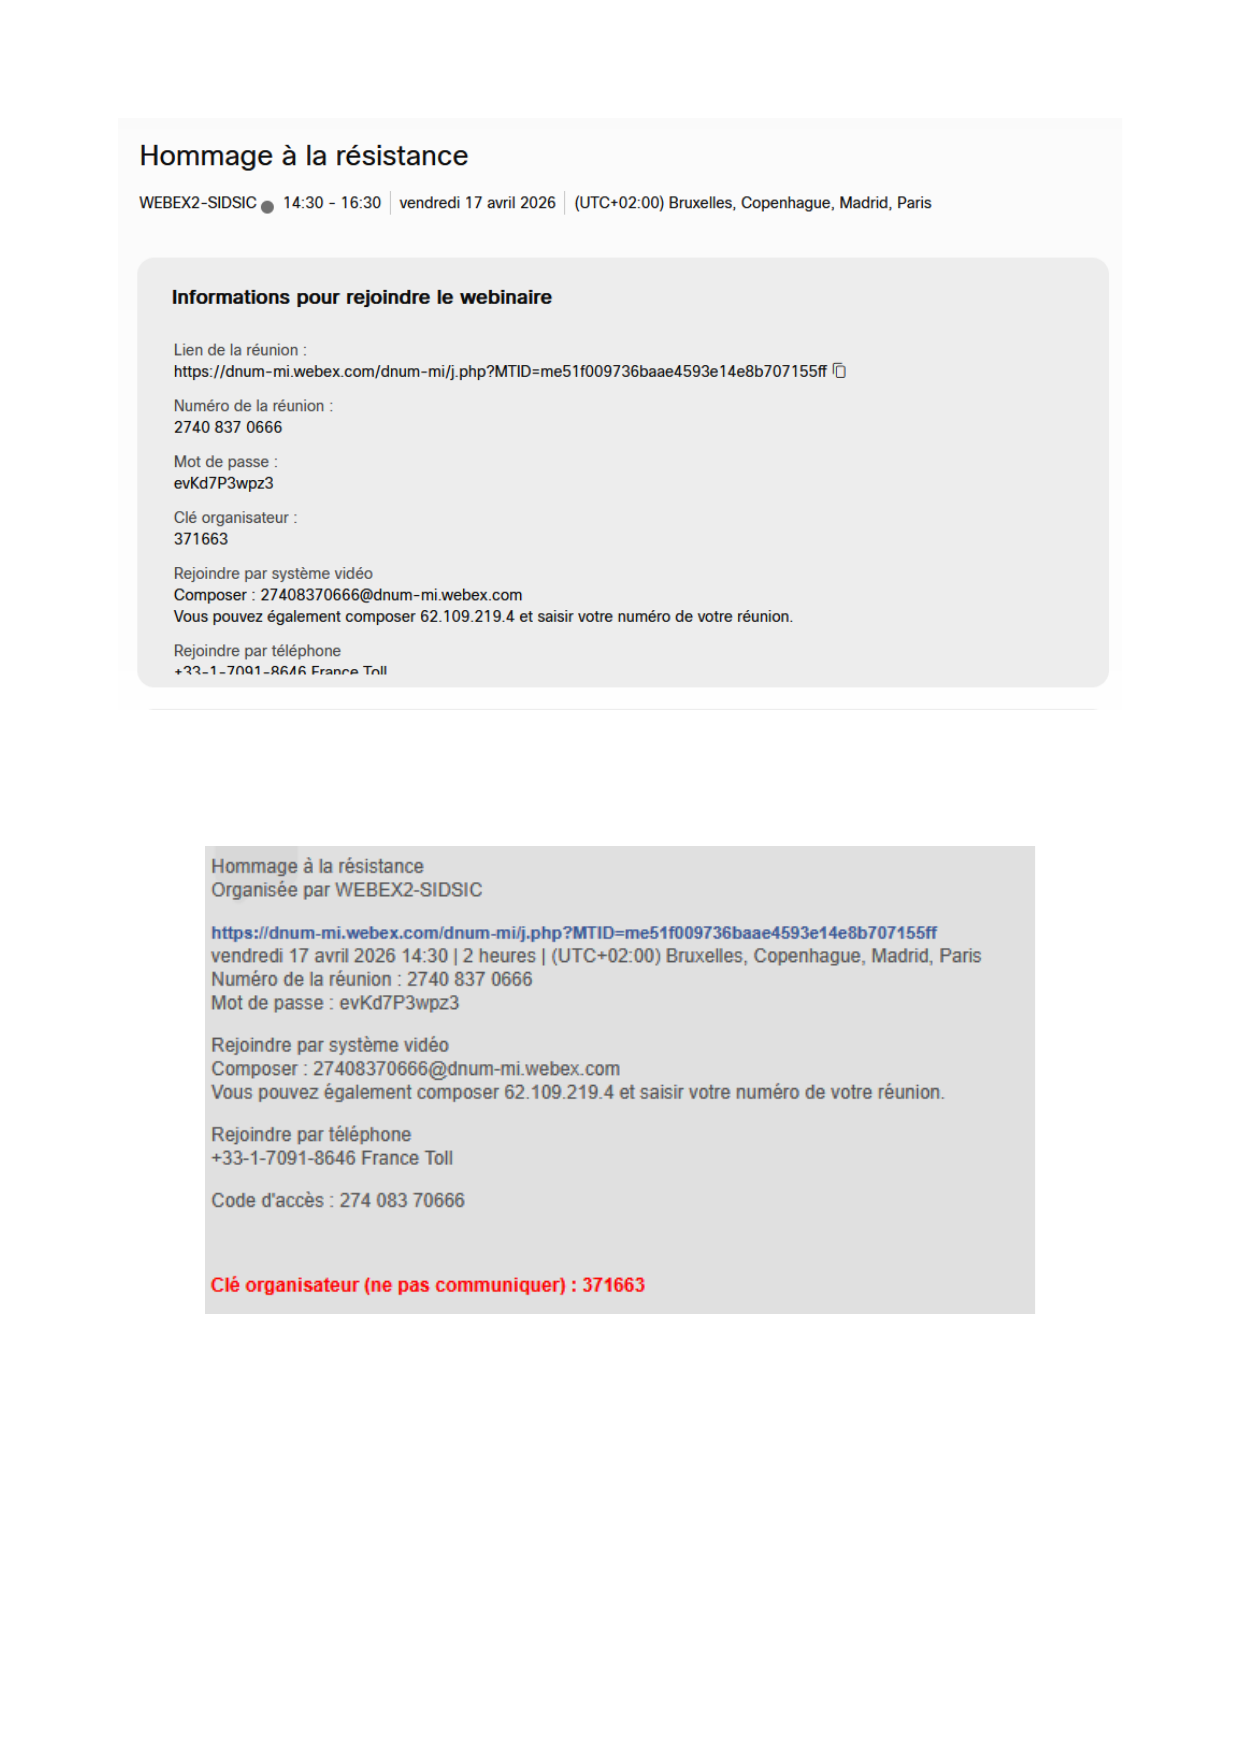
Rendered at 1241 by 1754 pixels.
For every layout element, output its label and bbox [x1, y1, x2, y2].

picture [205, 846, 1035, 1314]
picture [118, 118, 1123, 710]
